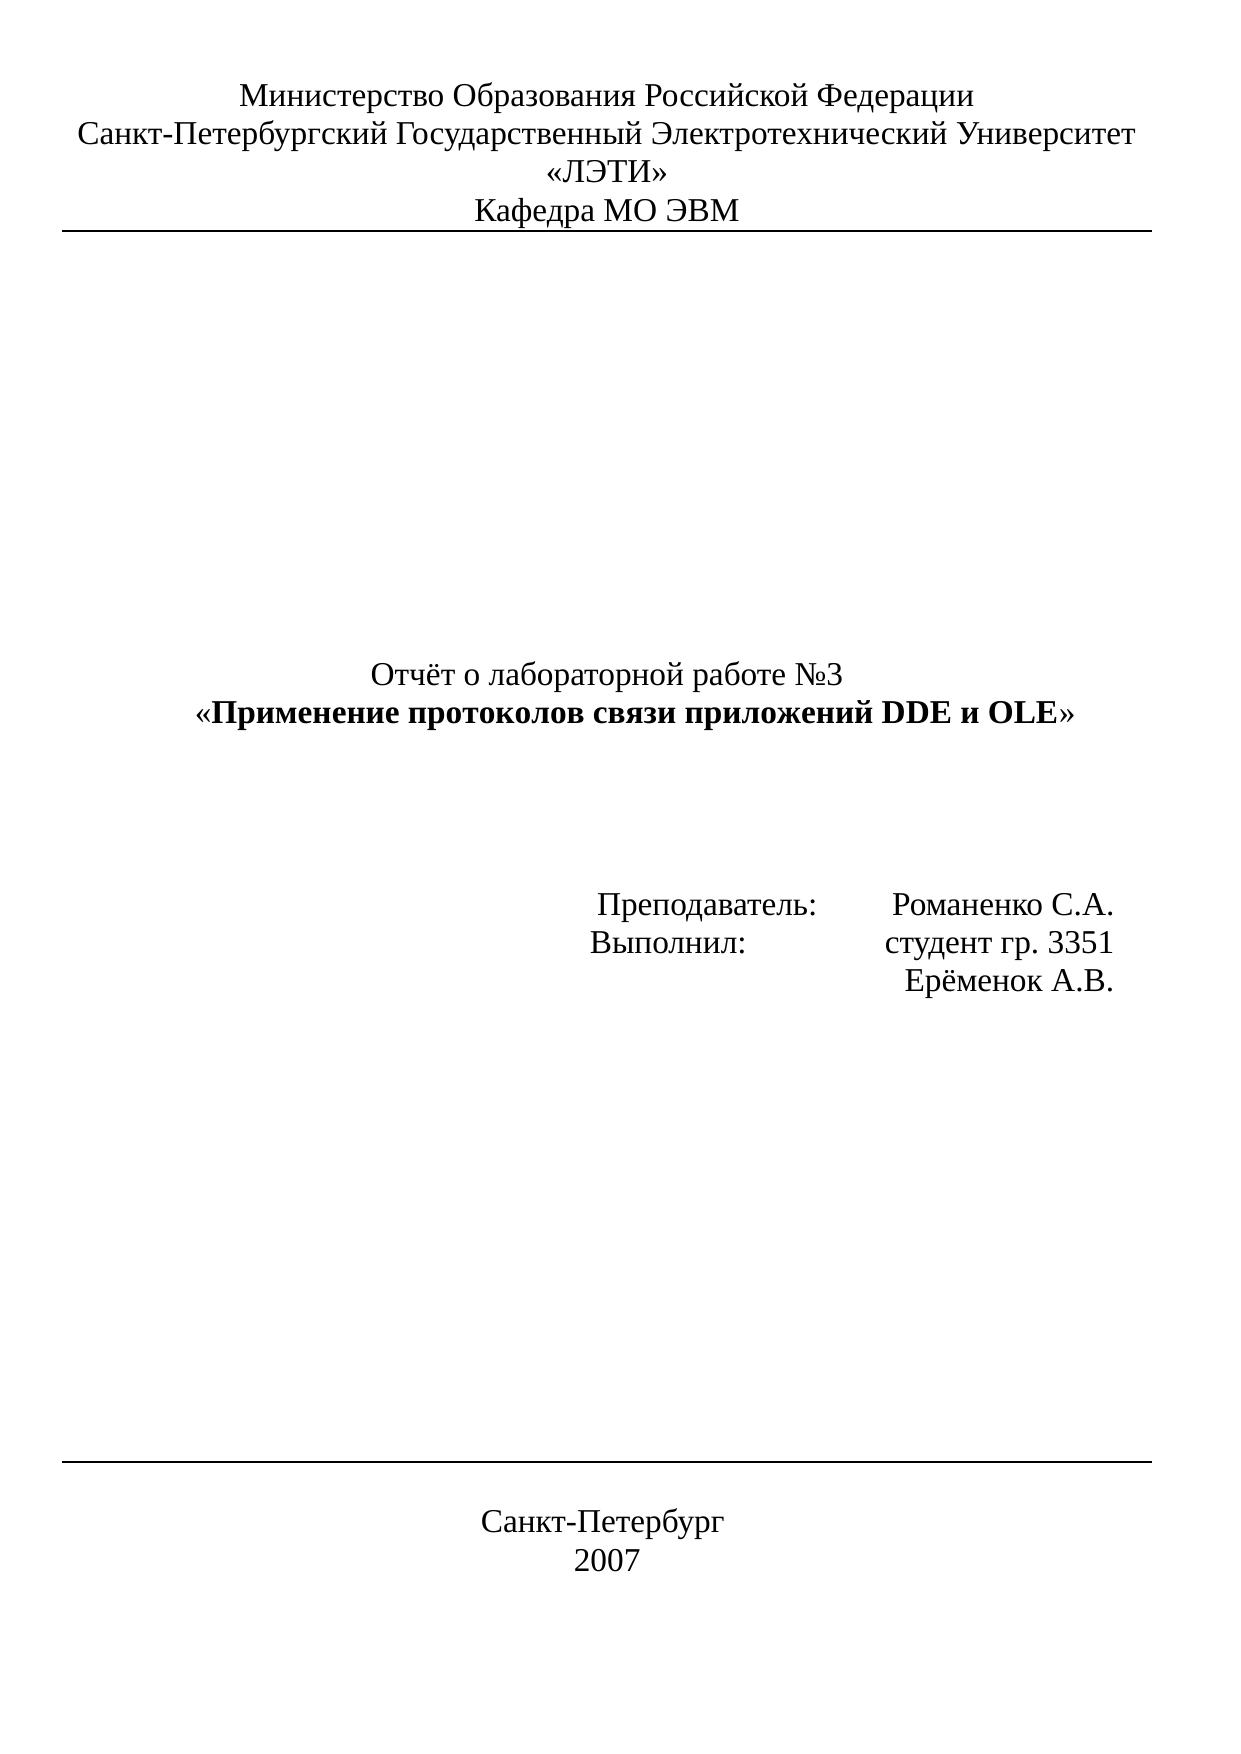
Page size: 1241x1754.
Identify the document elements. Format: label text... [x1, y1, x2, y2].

text Санкт-Петербургский Государственный Электротехнический Университет «ЛЭТИ» [62, 113, 1152, 190]
text Преподаватель: Романенко С.А. [62, 884, 1114, 922]
text «Применение протоколов связи приложений DDE и OLE» [118, 692, 1152, 731]
text Санкт-Петербург [62, 1502, 1152, 1540]
text Кафедра МО ЭВМ [62, 190, 1152, 230]
text Отчёт о лабораторной работе №3 [62, 654, 1152, 692]
text Министерство Образования Российской Федерации [62, 75, 1152, 113]
text Ерёменок А.В. [62, 961, 1114, 999]
text Выполнил: студент гр. 3351 [62, 922, 1114, 961]
text 2007 [62, 1540, 1152, 1578]
